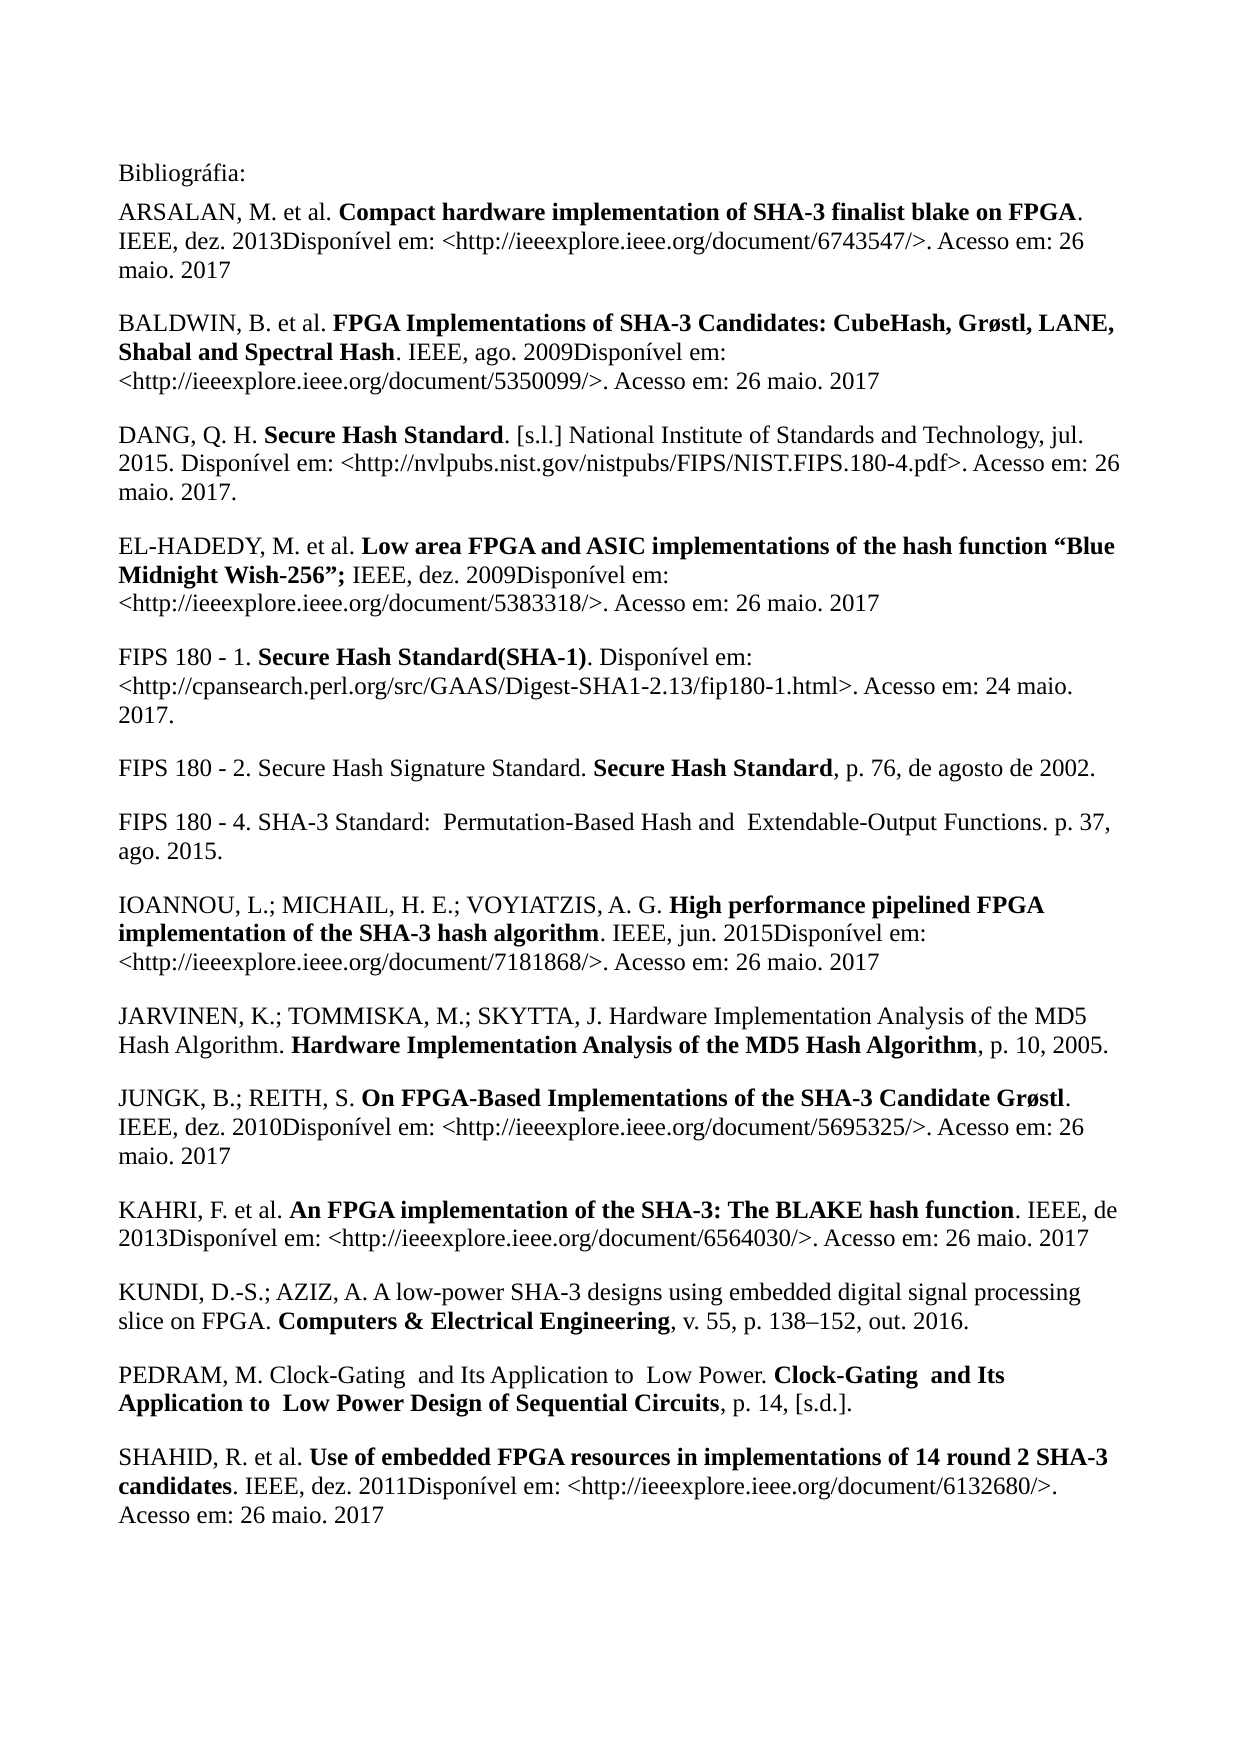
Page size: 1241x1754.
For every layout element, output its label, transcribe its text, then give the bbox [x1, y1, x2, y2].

text KAHRI, F. et al. An FPGA implementation of the SHA-3: The BLAKE hash function. IEEE, de 2013Disponível em: <http://ieeexplore.ieee.org/document/6564030/>. Acesso em: 26 maio. 2017 [118, 1195, 1122, 1252]
text SHAHID, R. et al. Use of embedded FPGA resources in implementations of 14 round 2 SHA-3 candidates. IEEE, dez. 2011Disponível em: <http://ieeexplore.ieee.org/document/6132680/>. Acesso em: 26 maio. 2017 [118, 1442, 1122, 1528]
text JUNGK, B.; REITH, S. On FPGA-Based Implementations of the SHA-3 Candidate Grøstl. IEEE, dez. 2010Disponível em: <http://ieeexplore.ieee.org/document/5695325/>. Acesso em: 26 maio. 2017 [118, 1083, 1122, 1170]
text FIPS 180 - 4. SHA-3 Standard: Permutation-Based Hash and Extendable-Output Functions. p. 37, ago. 2015. [118, 807, 1122, 865]
text EL-HADEDY, M. et al. Low area FPGA and ASIC implementations of the hash function “Blue Midnight Wish-256”; IEEE, dez. 2009Disponível em: <http://ieeexplore.ieee.org/document/5383318/>. Acesso em: 26 maio. 2017 [118, 531, 1122, 617]
text PEDRAM, M. Clock-Gating and Its Application to Low Power. Clock-Gating and Its Application to Low Power Design of Sequential Circuits, p. 14, [s.d.]. [118, 1360, 1122, 1417]
text ARSALAN, M. et al. Compact hardware implementation of SHA-3 finalist blake on FPGA. IEEE, dez. 2013Disponível em: <http://ieeexplore.ieee.org/document/6743547/>. Acesso em: 26 maio. 2017 [118, 197, 1122, 283]
text Bibliográfia: [118, 158, 1122, 186]
text KUNDI, D.-S.; AZIZ, A. A low-power SHA-3 designs using embedded digital signal processing slice on FPGA. Computers & Electrical Engineering, v. 55, p. 138–152, out. 2016. [118, 1277, 1122, 1335]
text FIPS 180 - 1. Secure Hash Standard(SHA-1). Disponível em: <http://cpansearch.perl.org/src/GAAS/Digest-SHA1-2.13/fip180-1.html>. Acesso em: 24 maio. 2017. [118, 642, 1122, 728]
text BALDWIN, B. et al. FPGA Implementations of SHA-3 Candidates: CubeHash, Grøstl, LANE, Shabal and Spectral Hash. IEEE, ago. 2009Disponível em: <http://ieeexplore.ieee.org/document/5350099/>. Acesso em: 26 maio. 2017 [118, 308, 1122, 395]
text JARVINEN, K.; TOMMISKA, M.; SKYTTA, J. Hardware Implementation Analysis of the MD5 Hash Algorithm. Hardware Implementation Analysis of the MD5 Hash Algorithm, p. 10, 2005. [118, 1001, 1122, 1058]
text FIPS 180 - 2. Secure Hash Signature Standard. Secure Hash Standard, p. 76, de agosto de 2002. [118, 753, 1122, 782]
text IOANNOU, L.; MICHAIL, H. E.; VOYIATZIS, A. G. High performance pipelined FPGA implementation of the SHA-3 hash algorithm. IEEE, jun. 2015Disponível em: <http://ieeexplore.ieee.org/document/7181868/>. Acesso em: 26 maio. 2017 [118, 890, 1122, 976]
text DANG, Q. H. Secure Hash Standard. [s.l.] National Institute of Standards and Technology, jul. 2015. Disponível em: <http://nvlpubs.nist.gov/nistpubs/FIPS/NIST.FIPS.180-4.pdf>. Acesso em: 26 maio. 2017. [118, 420, 1122, 506]
